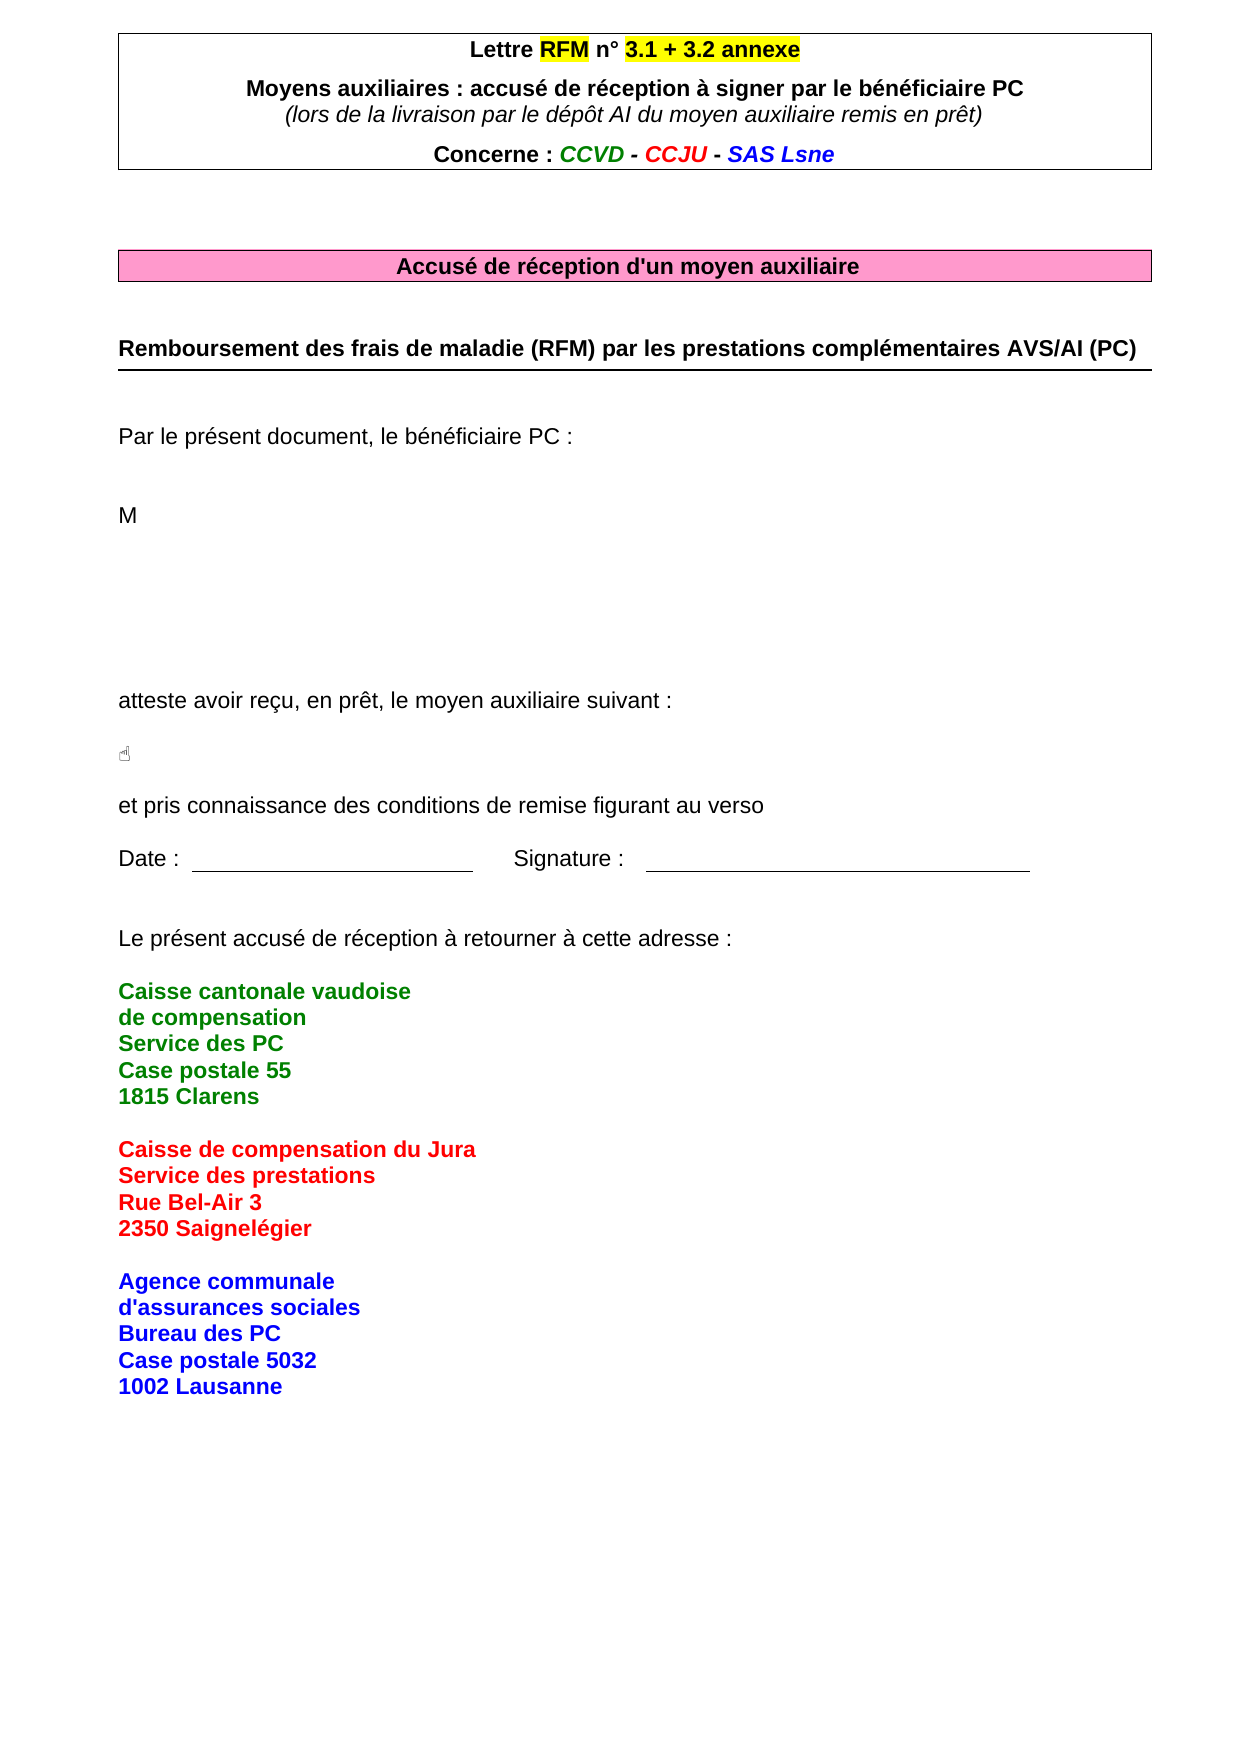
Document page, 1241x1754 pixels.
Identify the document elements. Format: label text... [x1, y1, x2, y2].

text Par le présent document, le bénéficiaire PC : [118, 423, 1152, 449]
text Le présent accusé de réception à retourner à cette adresse : [118, 925, 1152, 951]
text 1815 Clarens [118, 1083, 1152, 1109]
table_header [646, 845, 1030, 871]
text Caisse de compensation du Jura [118, 1136, 1152, 1162]
text Rue Bel-Air 3 [118, 1188, 1152, 1215]
text 2350 Saignelégier [118, 1215, 1152, 1241]
text et pris connaissance des conditions de remise figurant au verso [118, 792, 1152, 818]
text Agence communale [118, 1268, 1152, 1294]
text M [118, 502, 1152, 529]
text de compensation [118, 1004, 1152, 1030]
table_header Date : [107, 845, 192, 871]
text Service des prestations [118, 1162, 1152, 1188]
table_header Signature : [502, 845, 646, 871]
text Case postale 55 [118, 1057, 1152, 1083]
text Accusé de réception d'un moyen auxiliaire [119, 251, 1151, 281]
text Service des PC [118, 1030, 1152, 1057]
text Caisse cantonale vaudoise [118, 978, 1152, 1004]
text Remboursement des frais de maladie (RFM) par les prestations complémentaires AVS/AI (PC) [118, 335, 1152, 369]
text Moyens auxiliaires : accusé de réception à signer par le bénéficiaire PC [119, 72, 1151, 98]
text atteste avoir reçu, en prêt, le moyen auxiliaire suivant : [118, 687, 1152, 713]
text Lettre RFM n° 3.1 + 3.2 annexe [119, 34, 1151, 62]
table_header [473, 845, 502, 871]
text (lors de la livraison par le dépôt AI du moyen auxiliaire remis en prêt) [119, 98, 1151, 128]
text d'assurances sociales [118, 1294, 1152, 1320]
text Bureau des PC [118, 1320, 1152, 1347]
table_header [192, 845, 472, 871]
text Concerne : CCVD - CCJU - SAS Lsne [119, 138, 1151, 169]
text 1002 Lausanne [118, 1373, 1152, 1399]
text Case postale 5032 [118, 1347, 1152, 1373]
